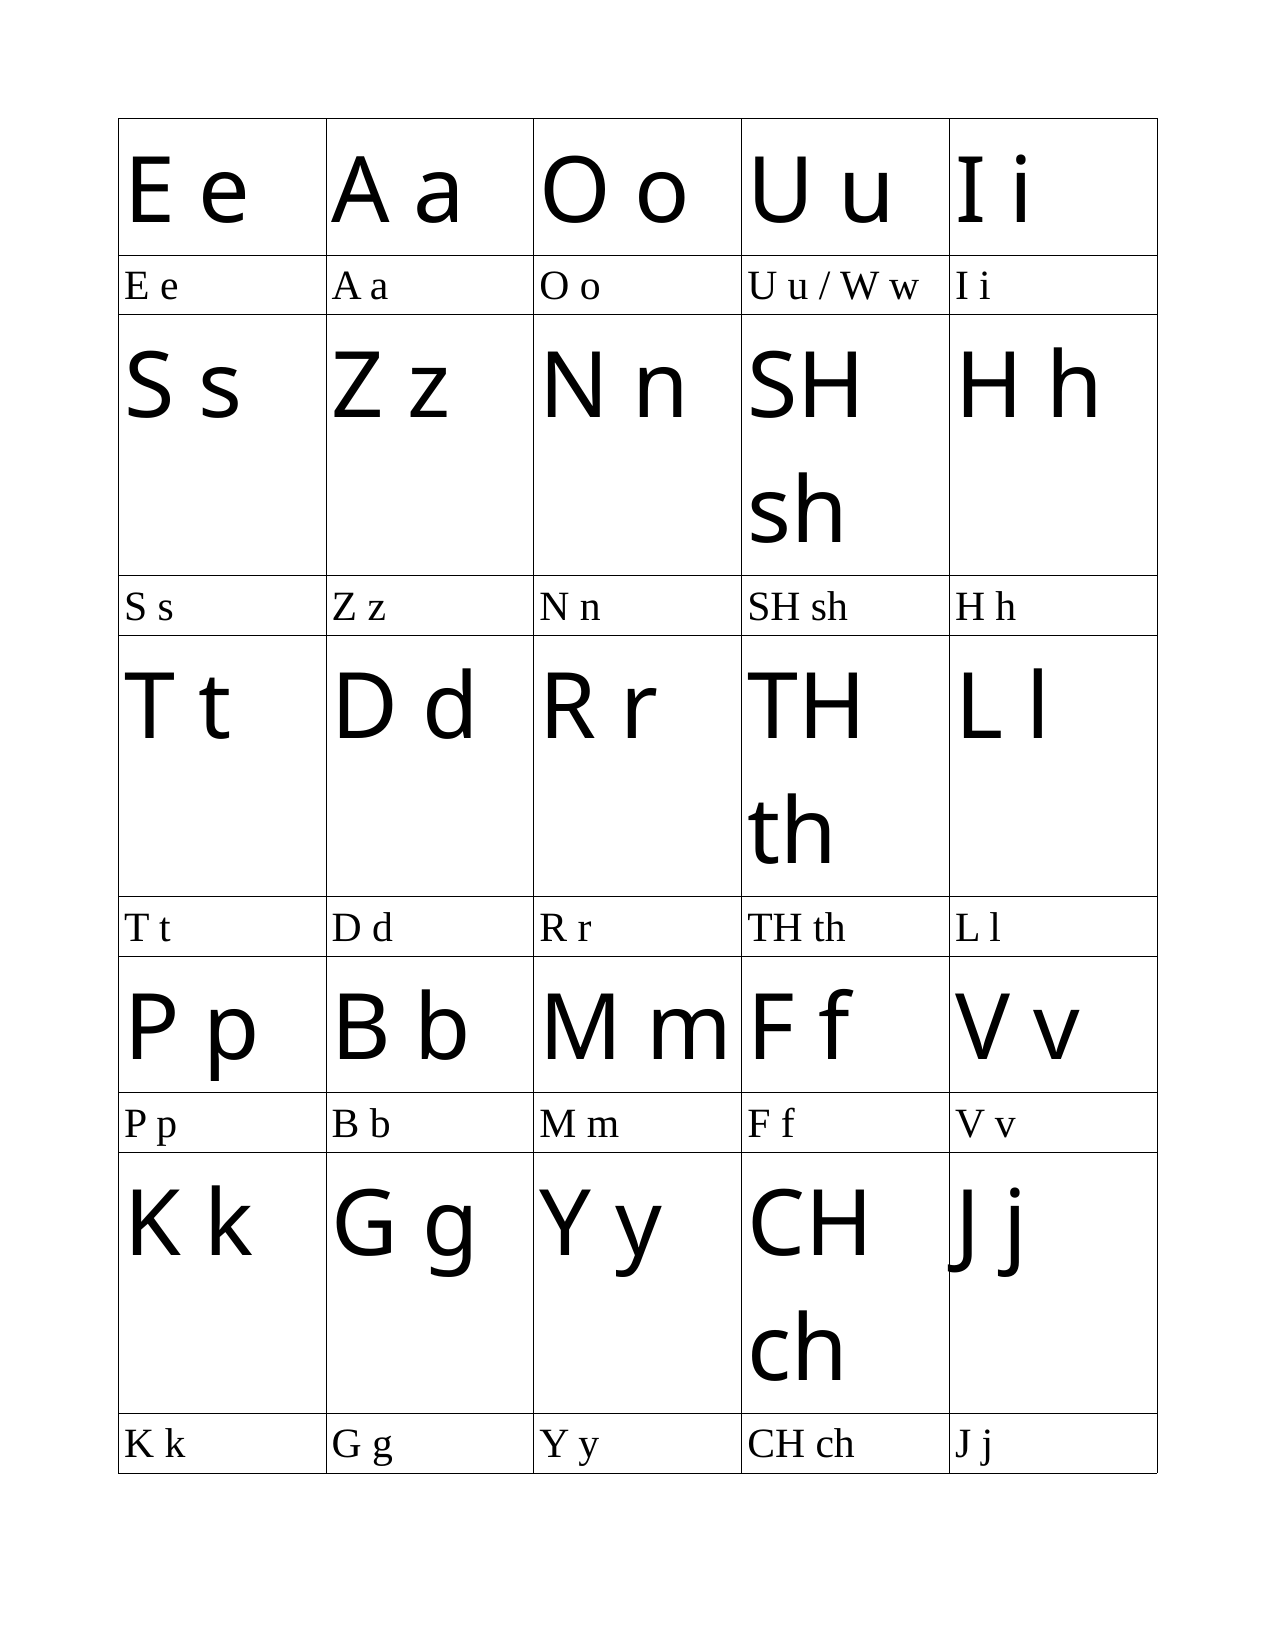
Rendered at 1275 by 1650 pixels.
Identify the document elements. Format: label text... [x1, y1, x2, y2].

table_header U u [742, 119, 949, 254]
table_cell J j [950, 1153, 1157, 1413]
table_cell I i [950, 256, 1157, 314]
table_cell S s [119, 576, 326, 635]
table_cell N n [534, 315, 741, 575]
table_cell O o [534, 256, 741, 314]
table_cell Y y [534, 1414, 741, 1472]
table_cell U u / W w [742, 256, 949, 314]
table_cell M m [534, 957, 741, 1092]
table_cell Z z [327, 315, 533, 575]
table_cell CH ch [742, 1153, 949, 1413]
table_cell H h [950, 576, 1157, 635]
table_cell H h [950, 315, 1157, 575]
table_cell K k [119, 1153, 326, 1413]
table_header O o [534, 119, 741, 254]
table_cell B b [327, 1093, 533, 1152]
table_cell L l [950, 636, 1157, 896]
table_cell D d [327, 636, 533, 896]
table_cell G g [327, 1153, 533, 1413]
table_cell J j [950, 1414, 1157, 1472]
table_cell SH sh [742, 576, 949, 635]
table_cell Y y [534, 1153, 741, 1413]
table_cell G g [327, 1414, 533, 1472]
table_cell TH th [742, 636, 949, 896]
table_header I i [950, 119, 1157, 254]
table_cell T t [119, 897, 326, 956]
table_cell P p [119, 1093, 326, 1152]
table_cell M m [534, 1093, 741, 1152]
table_cell SH sh [742, 315, 949, 575]
table_cell F f [742, 957, 949, 1092]
table_cell Z z [327, 576, 533, 635]
table_cell V v [950, 1093, 1157, 1152]
table_cell B b [327, 957, 533, 1092]
table_cell TH th [742, 897, 949, 956]
table_cell V v [950, 957, 1157, 1092]
table_cell R r [534, 897, 741, 956]
table_cell CH ch [742, 1414, 949, 1472]
table_cell R r [534, 636, 741, 896]
table_cell N n [534, 576, 741, 635]
table_cell K k [119, 1414, 326, 1472]
table_header E e [119, 119, 326, 254]
table_header A a [327, 119, 533, 254]
table_cell P p [119, 957, 326, 1092]
table_cell S s [119, 315, 326, 575]
table_cell L l [950, 897, 1157, 956]
table_cell D d [327, 897, 533, 956]
table_cell F f [742, 1093, 949, 1152]
table_cell T t [119, 636, 326, 896]
table_cell E e [119, 256, 326, 314]
table_cell A a [327, 256, 533, 314]
